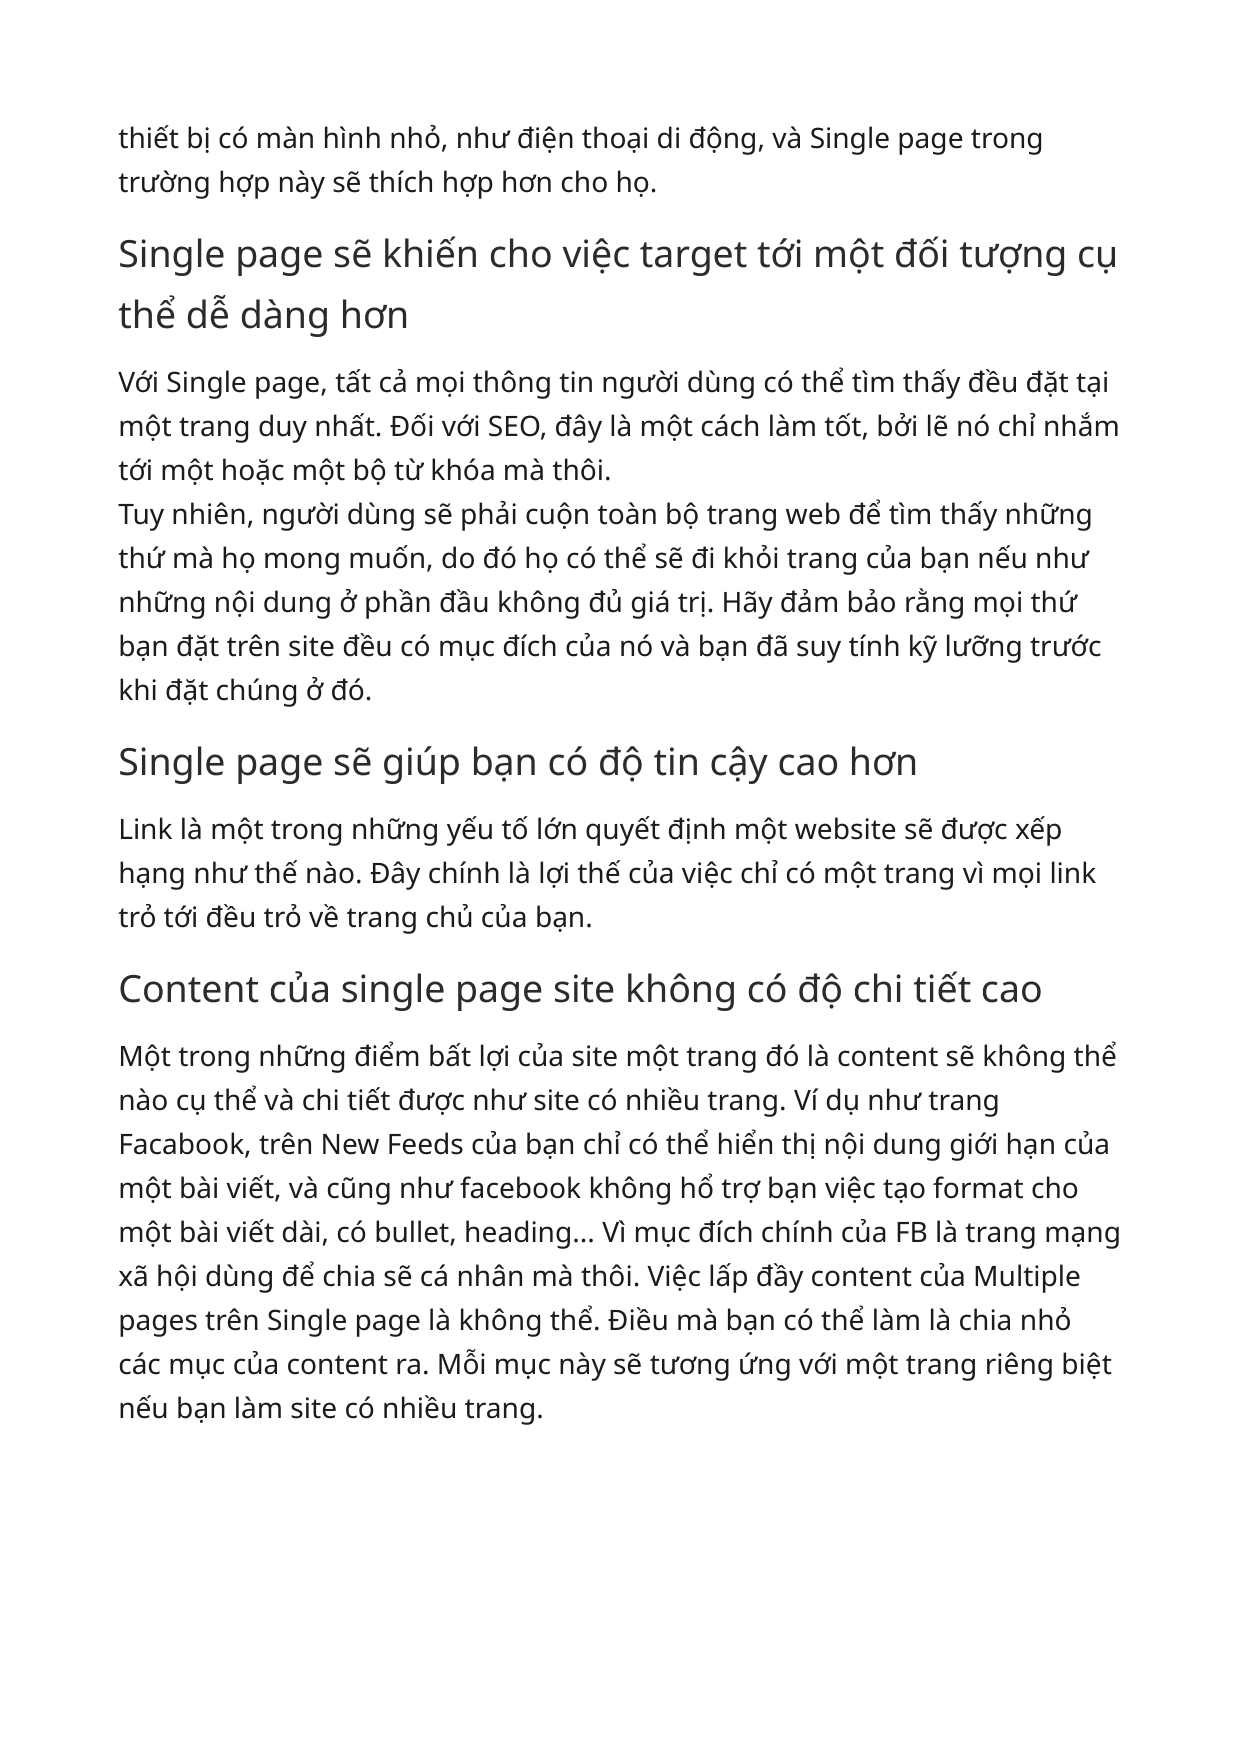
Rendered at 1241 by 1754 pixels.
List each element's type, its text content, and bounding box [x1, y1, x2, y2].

subtitle Content của single page site không có độ chi tiết cao [118, 962, 1122, 1013]
text Một trong những điểm bất lợi của site một trang đó là content sẽ không thể nào cụ thể và chi tiết được như site có nhiều trang. Ví dụ như trang Facabook, trên New Feeds của bạn chỉ có thể hiển thị nội dung giới hạn của một bài viết, và cũng như facebook không hổ trợ bạn việc tạo format cho một bài viết dài, có bullet, heading... Vì mục đích chính của FB là trang mạng xã hội dùng để chia sẽ cá nhân mà thôi. Việc lấp đầy content của Multiple pages trên Single page là không thể. Điều mà bạn có thể làm là chia nhỏ các mục của content ra. Mỗi mục này sẽ tương ứng với một trang riêng biệt nếu bạn làm site có nhiều trang. [118, 1036, 1122, 1427]
text Với Single page, tất cả mọi thông tin người dùng có thể tìm thấy đều đặt tại một trang duy nhất. Đối với SEO, đây là một cách làm tốt, bởi lẽ nó chỉ nhắm tới một hoặc một bộ từ khóa mà thôi. [118, 362, 1122, 488]
text Link là một trong những yếu tố lớn quyết định một website sẽ được xếp hạng như thế nào. Đây chính là lợi thế của việc chỉ có một trang vì mọi link trỏ tới đều trỏ về trang chủ của bạn. [118, 809, 1122, 936]
text thiết bị có màn hình nhỏ, như điện thoại di động, và Single page trong trường hợp này sẽ thích hợp hơn cho họ. [118, 118, 1122, 201]
text Tuy nhiên, người dùng sẽ phải cuộn toàn bộ trang web để tìm thấy những thứ mà họ mong muốn, do đó họ có thể sẽ đi khỏi trang của bạn nếu như những nội dung ở phần đầu không đủ giá trị. Hãy đảm bảo rằng mọi thứ bạn đặt trên site đều có mục đích của nó và bạn đã suy tính kỹ lưỡng trước khi đặt chúng ở đó. [118, 494, 1122, 709]
subtitle Single page sẽ giúp bạn có độ tin cậy cao hơn [118, 735, 1122, 786]
subtitle Single page sẽ khiến cho việc target tới một đối tượng cụ thể dễ dàng hơn [118, 227, 1122, 339]
